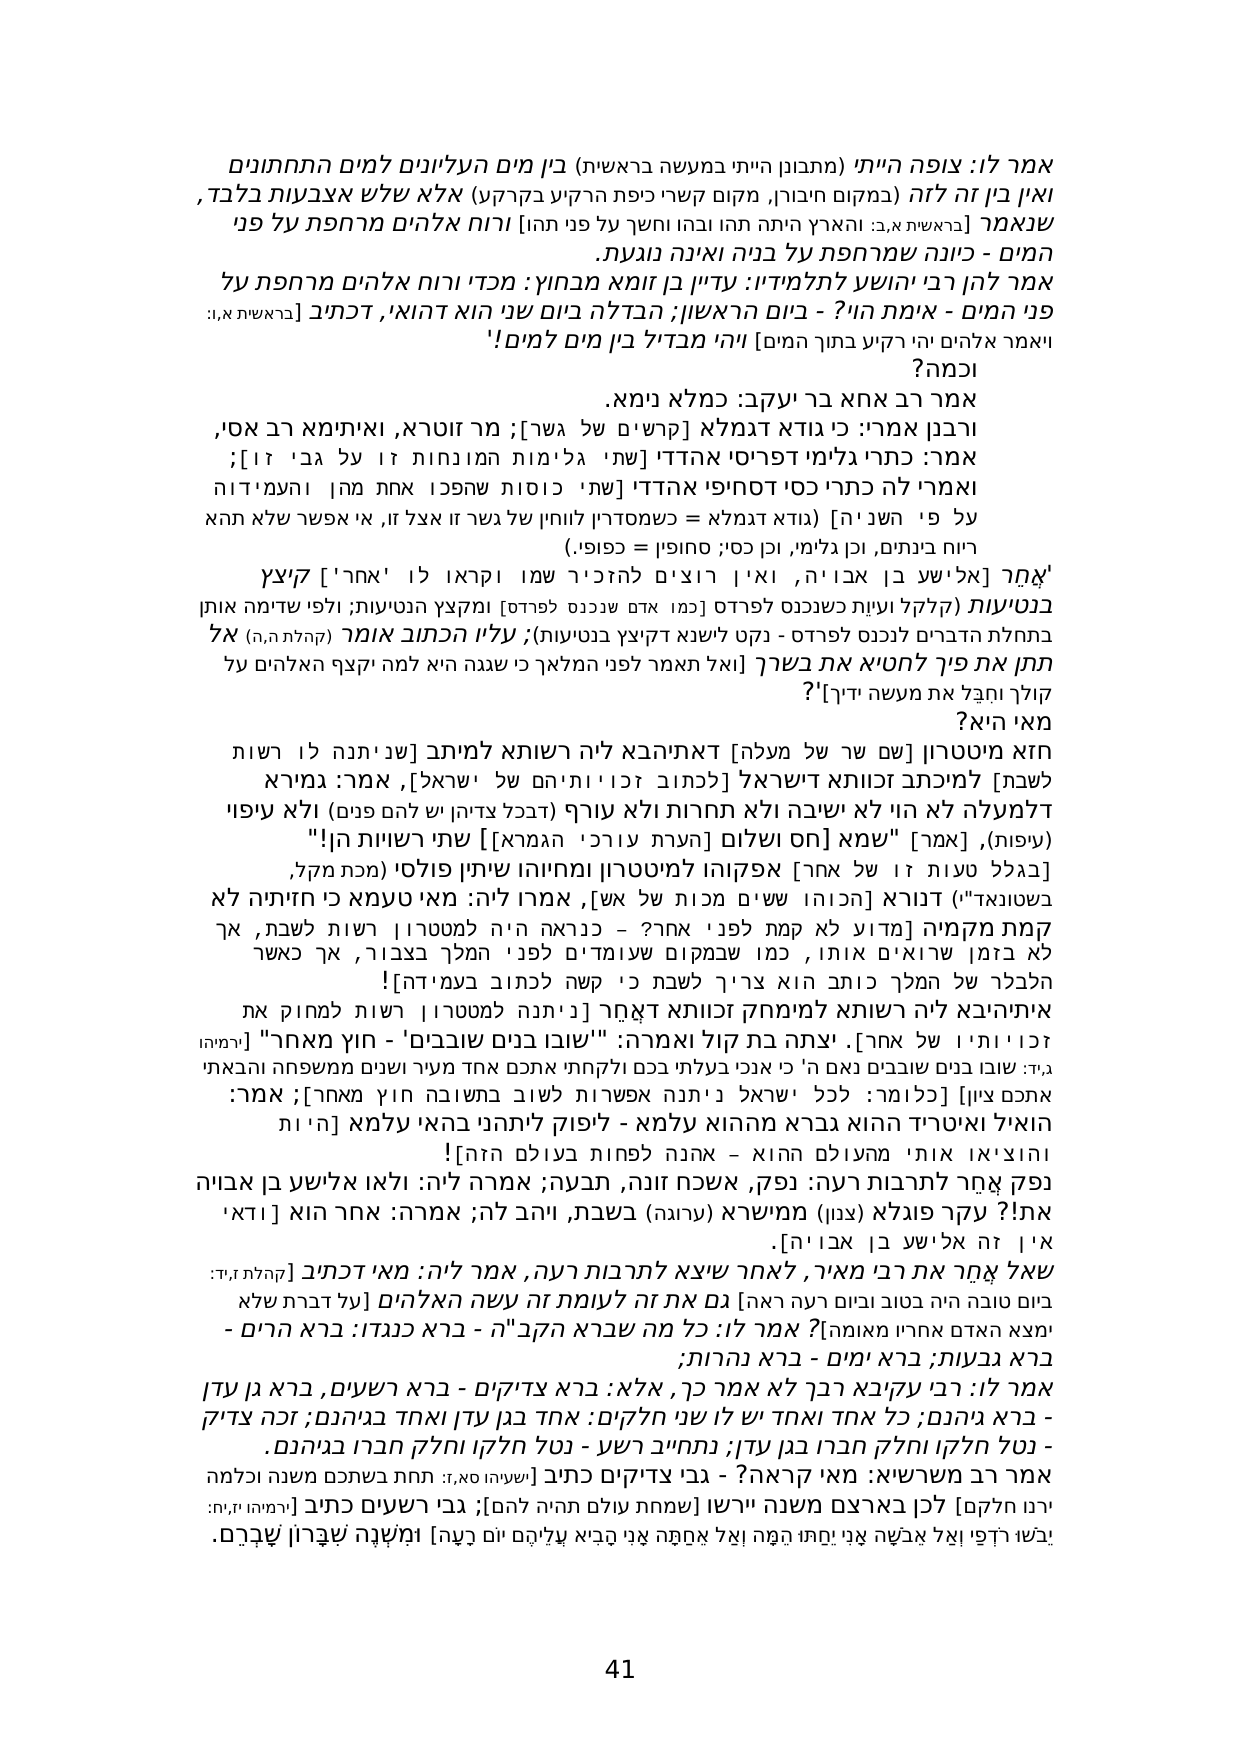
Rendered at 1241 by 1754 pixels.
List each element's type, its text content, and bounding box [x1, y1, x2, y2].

text מאי היא? [187, 707, 1053, 736]
text 'אֲחֵר [אלישע בן אבויה, ואין רוצים להזכיר שמו וקראו לו 'אחר'] קיצץ בנטיעות (קלקל ועיוֵת כשנכנס לפרדס [כמו אדם שנכנס לפרדס] ומקצץ הנטיעות; ולפי שדימה אותן בתחלת הדברים לנכנס לפרדס - נקט לישנא דקיצץ בנטיעות); עליו הכתוב אומר (קהלת ה,ה) אל תתן את פיך לחטיא את בשרך [ואל תאמר לפני המלאך כי שגגה היא למה יקצף האלהים על קולך וחִבֵּל את מעשה ידיך]'? [187, 560, 1053, 707]
text חזא מיטטרון [שם שר של מעלה] דאתיהבא ליה רשותא למיתב [שניתנה לו רשות לשבת] למיכתב זכוותא דישראל [לכתוב זכויותיהם של ישראל], אמר: גמירא דלמעלה לא הוי לא ישיבה ולא תחרות ולא עורף (דבכל צדיהן יש להם פנים) ולא עיפוי (עיפות), [אמר] "שמא [חס ושלום [הערת עורכי הגמרא]] שתי רשויות הן!" [187, 736, 1053, 854]
text אמר לו: צופה הייתי (מתבונן הייתי במעשה בראשית) בין מים העליונים למים התחתונים ואין בין זה לזה (במקום חיבורן, מקום קשרי כיפת הרקיע בקרקע) אלא שלש אצבעות בלבד, שנאמר [בראשית א,ב: והארץ היתה תהו ובהו וחשך על פני תהו] ורוח אלהים מרחפת על פני המים - כיונה שמרחפת על בניה ואינה נוגעת. [187, 150, 1053, 267]
text שאל אֲחֵר את רבי מאיר, לאחר שיצא לתרבות רעה, אמר ליה: מאי דכתיב [קהלת ז,יד: ביום טובה היה בטוב וביום רעה ראה] גם את זה לעומת זה עשה האלהים [על דברת שלא ימצא האדם אחריו מאומה]? אמר לו: כל מה שברא הקב"ה - ברא כנגדו: ברא הרים - ברא גבעות; ברא ימים - ברא נהרות; [187, 1256, 1053, 1373]
text אמר להן רבי יהושע לתלמידיו: עדיין בן זומא מבחוץ: מכדי ורוח אלהים מרחפת על פני המים - אימת הוי? - ביום הראשון; הבדלה ביום שני הוא דהואי, דכתיב [בראשית א,ו: ויאמר אלהים יהי רקיע בתוך המים] ויהי מבדיל בין מים למים!' [187, 267, 1053, 355]
text [בגלל טעות זו של אחר] אפקוהו למיטטרון ומחיוהו שיתין פולסי (מכת מקל, בשטונאד"י) דנורא [הכוהו ששים מכות של אש], אמרו ליה: מאי טעמא כי חזיתיה לא קמת מקמיה [מדוע לא קמת לפני אחר? – כנראה היה למטטרון רשות לשבת, אך לא בזמן שרואים אותו, כמו שבמקום שעומדים לפני המלך בצבור, אך כאשר הלבלר של המלך כותב הוא צריך לשבת כי קשה לכתוב בעמידה]! [187, 854, 1053, 996]
text נפק אֲחֵר לתרבות רעה: נפק, אשכח זונה, תבעה; אמרה ליה: ולאו אלישע בן אבויה את!? עקר פוגלא (צנון) ממישרא (ערוגה) בשבת, ויהב לה; אמרה: אחר הוא [ודאי אין זה אלישע בן אבויה]. [187, 1168, 1053, 1256]
text אמר רב אחא בר יעקב: כמלא נימא. [187, 384, 978, 413]
text אמר לו: רבי עקיבא רבך לא אמר כך, אלא: ברא צדיקים - ברא רשעים, ברא גן עדן - ברא גיהנם; כל אחד ואחד יש לו שני חלקים: אחד בגן עדן ואחד בגיהנם; זכה צדיק - נטל חלקו וחלק חברו בגן עדן; נתחייב רשע - נטל חלקו וחלק חברו בגיהנם. [187, 1373, 1053, 1461]
text איתיהיבא ליה רשותא למימחק זכוותא דאֲחֵר [ניתנה למטטרון רשות למחוק את זכויותיו של אחר]. יצתה בת קול ואמרה: "'שובו בנים שובבים' - חוץ מאחר" [ירמיהו ג,יד: שובו בנים שובבים נאם ה' כי אנכי בעלתי בכם ולקחתי אתכם אחד מעיר ושנים ממשפחה והבאתי אתכם ציון] [כלומר: לכל ישראל ניתנה אפשרות לשוב בתשובה חוץ מאחר]; אמר: הואיל ואיטריד ההוא גברא מההוא עלמא - ליפוק ליתהני בהאי עלמא [היות והוציאו אותי מהעולם ההוא – אהנה לפחות בעולם הזה]! [187, 996, 1053, 1168]
text ורבנן אמרי: כי גודא דגמלא [קרשים של גשר]; מר זוטרא, ואיתימא רב אסי, אמר: כתרי גלימי דפריסי אהדדי [שתי גלימות המונחות זו על גבי זו]; ואמרי לה כתרי כסי דסחיפי אהדדי [שתי כוסות שהפכו אחת מהן והעמידוה על פי השניה] (גודא דגמלא = כשמסדרין לווחין של גשר זו אצל זו, אי אפשר שלא תהא ריוח בינתים, וכן גלימי, וכן כסי; סחופין = כפופי.) [187, 413, 978, 560]
text וכמה? [187, 355, 978, 384]
text אמר רב משרשיא: מאי קראה? - גבי צדיקים כתיב [ישעיהו סא,ז: תחת בשתכם משנה וכלמה ירנו חלקם] לכן בארצם משנה יירשו [שמחת עולם תהיה להם]; גבי רשעים כתיב [ירמיהו יז,יח: יֵבֹשׁוּ רֹדְפַי וְאַל אֵבֹשָׁה אָנִי יֵחַתּוּ הֵמָּה וְאַל אֵחַתָּה אָנִי הָבִיא עֲלֵיהֶם יוֹם רָעָה] וּמִשְׁנֶה שִׁבָּרוֹן שָׁבְרֵם. [187, 1461, 1053, 1548]
